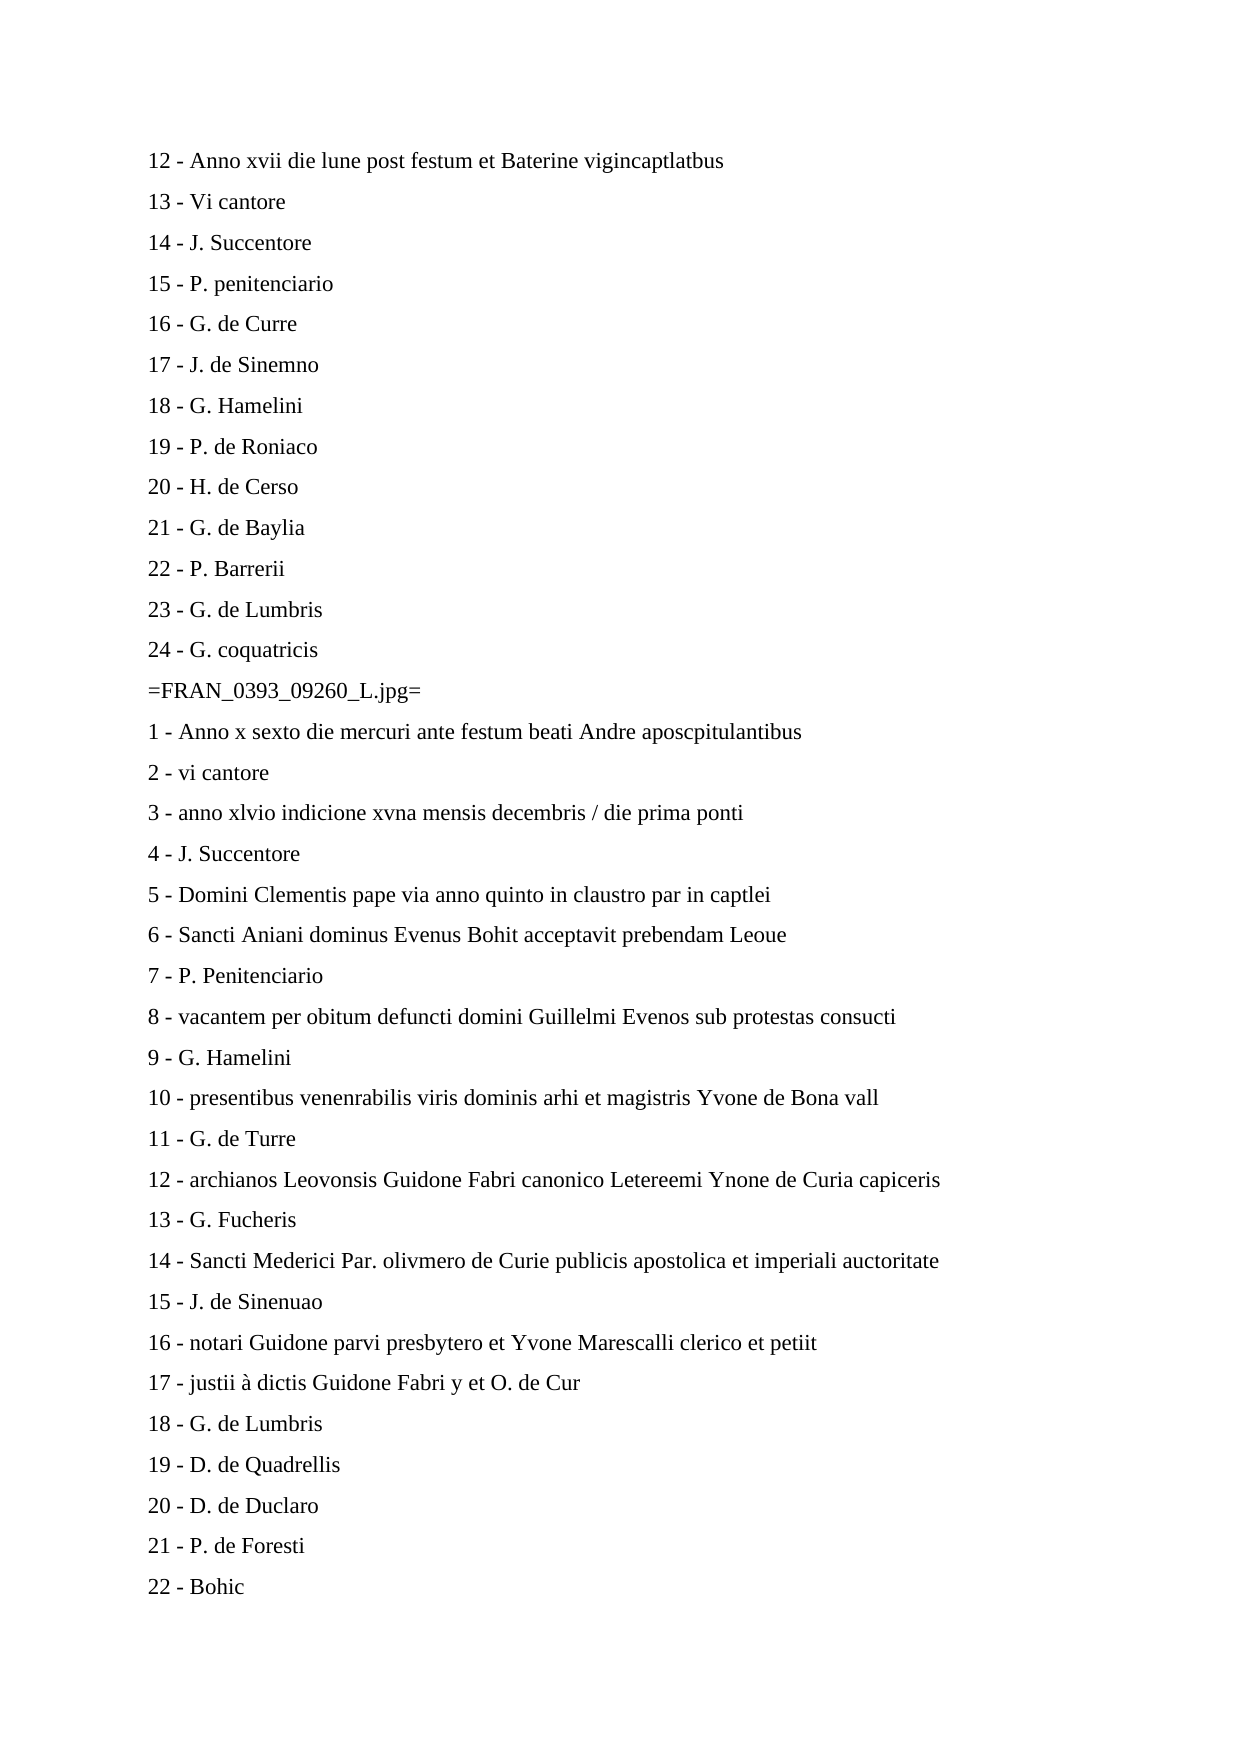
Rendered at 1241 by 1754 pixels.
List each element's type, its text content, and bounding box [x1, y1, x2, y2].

text 23 - G. de Lumbris [148, 596, 1093, 622]
text 15 - P. penitenciario [148, 270, 1093, 296]
text 22 - Bohic [148, 1573, 1093, 1599]
text 21 - G. de Baylia [148, 514, 1093, 541]
text 5 - Domini Clementis pape via anno quinto in claustro par in captlei [148, 881, 1093, 907]
text 11 - G. de Turre [148, 1125, 1093, 1151]
text 13 - Vi cantore [148, 188, 1093, 215]
text 12 - Anno xvii die lune post festum et Baterine vigincaptlatbus [148, 148, 1093, 174]
text 18 - G. de Lumbris [148, 1410, 1093, 1437]
text 18 - G. Hamelini [148, 392, 1093, 418]
text 17 - justii à dictis Guidone Fabri y et O. de Cur [148, 1369, 1093, 1396]
text 21 - P. de Foresti [148, 1532, 1093, 1559]
text 19 - P. de Roniaco [148, 433, 1093, 459]
text 12 - archianos Leovonsis Guidone Fabri canonico Letereemi Ynone de Curia capiceris [148, 1166, 1093, 1192]
text 6 - Sancti Aniani dominus Evenus Bohit acceptavit prebendam Leoue [148, 921, 1093, 948]
text 16 - G. de Curre [148, 311, 1093, 337]
text 20 - H. de Cerso [148, 473, 1093, 500]
text =FRAN_0393_09260_L.jpg= [148, 677, 1093, 703]
text 20 - D. de Duclaro [148, 1492, 1093, 1518]
text 16 - notari Guidone parvi presbytero et Yvone Marescalli clerico et petiit [148, 1329, 1093, 1355]
text 24 - G. coquatricis [148, 636, 1093, 663]
text 17 - J. de Sinemno [148, 351, 1093, 378]
text 9 - G. Hamelini [148, 1044, 1093, 1070]
text 14 - Sancti Mederici Par. olivmero de Curie publicis apostolica et imperiali auctoritate [148, 1247, 1093, 1274]
text 3 - anno xlvio indicione xvna mensis decembris / die prima ponti [148, 799, 1093, 826]
text 7 - P. Penitenciario [148, 962, 1093, 988]
text 14 - J. Succentore [148, 229, 1093, 255]
text 22 - P. Barrerii [148, 555, 1093, 581]
text 15 - J. de Sinenuao [148, 1288, 1093, 1314]
text 8 - vacantem per obitum defuncti domini Guillelmi Evenos sub protestas consucti [148, 1003, 1093, 1029]
text 4 - J. Succentore [148, 840, 1093, 866]
text 19 - D. de Quadrellis [148, 1451, 1093, 1477]
text 10 - presentibus venenrabilis viris dominis arhi et magistris Yvone de Bona vall [148, 1084, 1093, 1111]
text 2 - vi cantore [148, 758, 1093, 785]
text 1 - Anno x sexto die mercuri ante festum beati Andre aposcpitulantibus [148, 718, 1093, 744]
text 13 - G. Fucheris [148, 1207, 1093, 1233]
